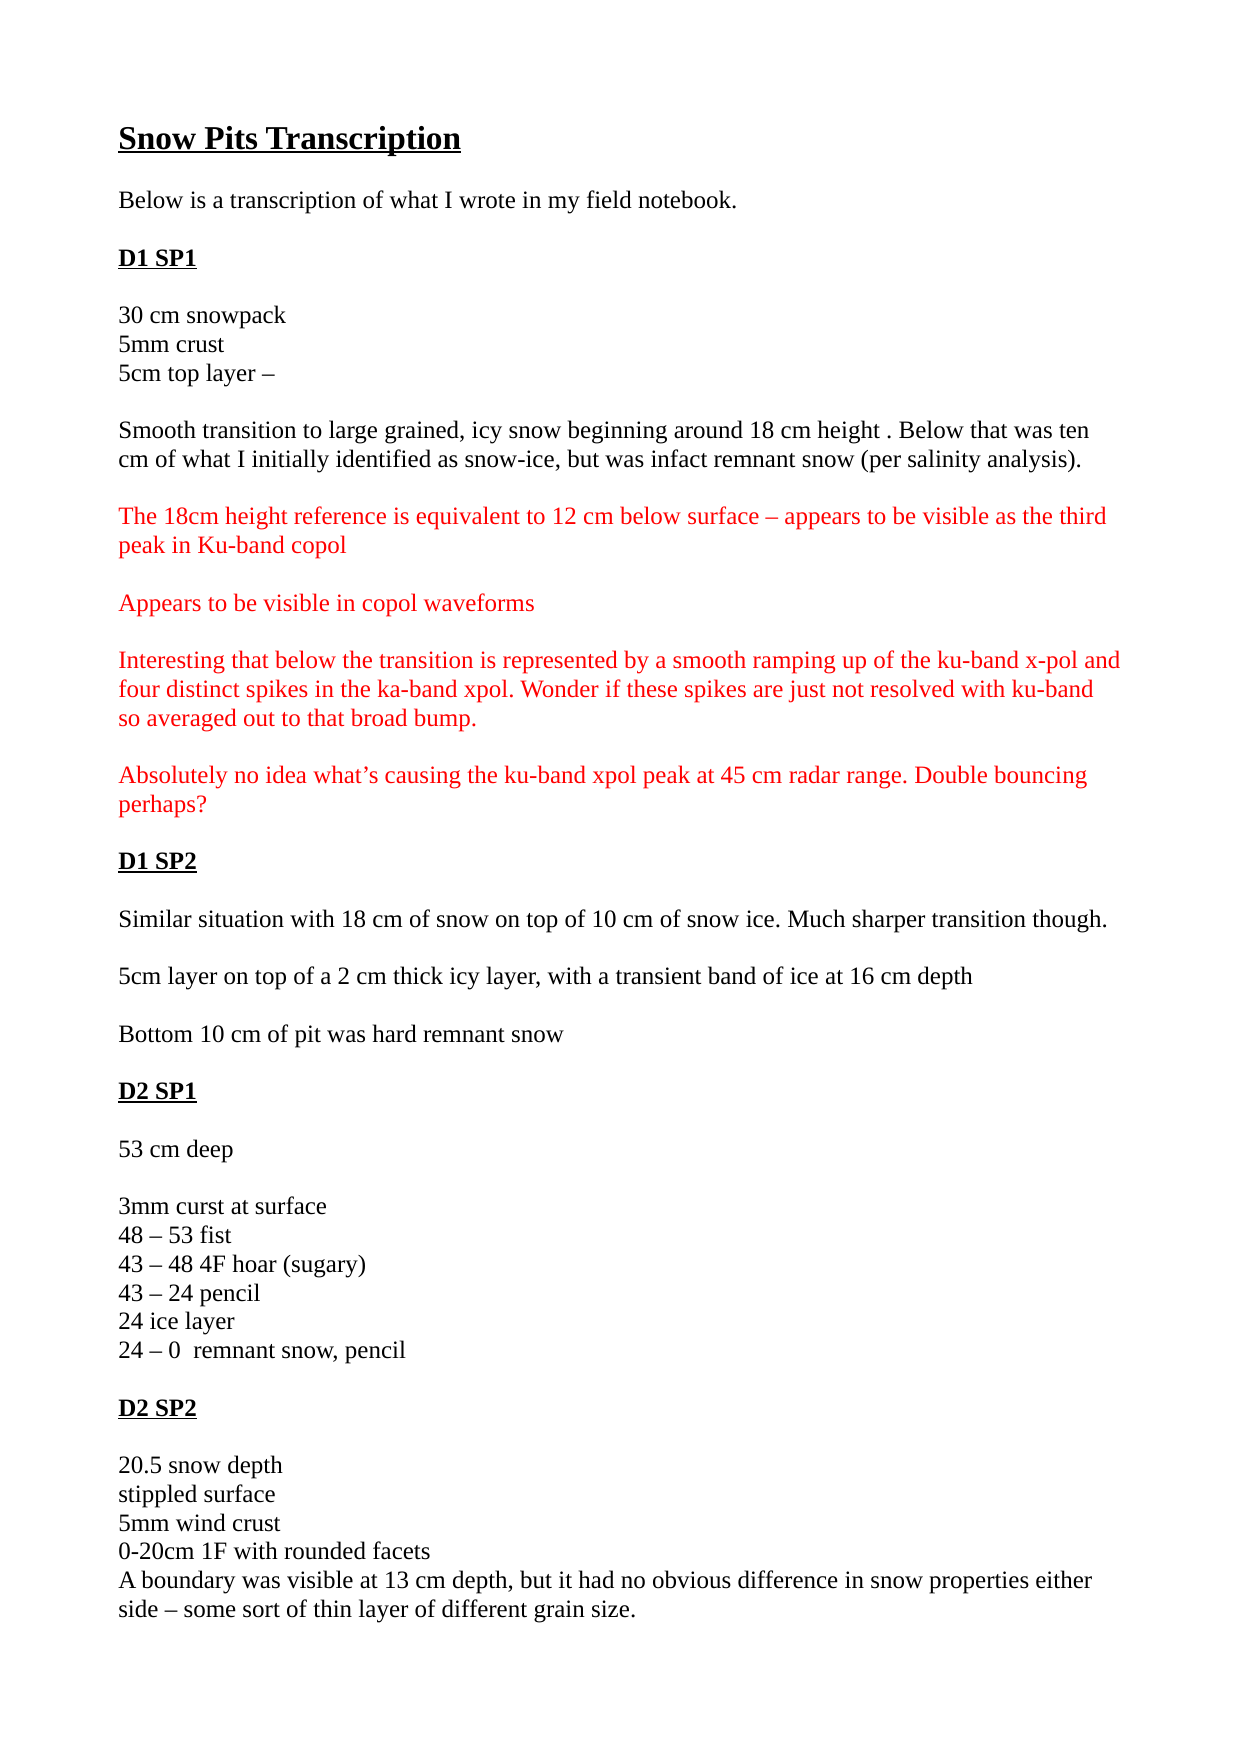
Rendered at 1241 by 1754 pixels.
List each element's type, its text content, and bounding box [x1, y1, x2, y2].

text Absolutely no idea what’s causing the ku-band xpol peak at 45 cm radar range. Double bouncing perhaps? [118, 760, 1122, 818]
text 5cm top layer – [118, 358, 1122, 386]
text Interesting that below the transition is represented by a smooth ramping up of the ku-band x-pol and four distinct spikes in the ka-band xpol. Wonder if these spikes are just not resolved with ku-band so averaged out to that broad bump. [118, 645, 1122, 731]
text 48 – 53 fist [118, 1220, 1122, 1249]
text 43 – 24 pencil [118, 1278, 1122, 1306]
text Smooth transition to large grained, icy snow beginning around 18 cm height . Below that was ten cm of what I initially identified as snow-ice, but was infact remnant snow (per salinity analysis). [118, 415, 1122, 473]
text The 18cm height reference is equivalent to 12 cm below surface – appears to be visible as the third peak in Ku-band copol [118, 501, 1122, 559]
text 43 – 48 4F hoar (sugary) [118, 1249, 1122, 1278]
text Below is a transcription of what I wrote in my field notebook. [118, 185, 1122, 214]
text 30 cm snowpack [118, 300, 1122, 329]
text A boundary was visible at 13 cm depth, but it had no obvious difference in snow properties either side – some sort of thin layer of different grain size. [118, 1565, 1122, 1623]
text 5cm layer on top of a 2 cm thick icy layer, with a transient band of ice at 16 cm depth [118, 961, 1122, 990]
text 5mm wind crust [118, 1508, 1122, 1536]
text 53 cm deep [118, 1134, 1122, 1163]
text 0-20cm 1F with rounded facets [118, 1536, 1122, 1565]
text Bottom 10 cm of pit was hard remnant snow [118, 1019, 1122, 1048]
text D2 SP1 [118, 1076, 1122, 1105]
text D1 SP2 [118, 846, 1122, 875]
text 24 – 0 remnant snow, pencil [118, 1335, 1122, 1364]
text D2 SP2 [118, 1393, 1122, 1421]
text 24 ice layer [118, 1306, 1122, 1335]
text Snow Pits Transcription [118, 118, 1122, 156]
text Similar situation with 18 cm of snow on top of 10 cm of snow ice. Much sharper transition though. [118, 904, 1122, 933]
text Appears to be visible in copol waveforms [118, 588, 1122, 616]
text stippled surface [118, 1479, 1122, 1508]
text 5mm crust [118, 329, 1122, 358]
text 3mm curst at surface [118, 1191, 1122, 1220]
text D1 SP1 [118, 243, 1122, 271]
text 20.5 snow depth [118, 1450, 1122, 1479]
